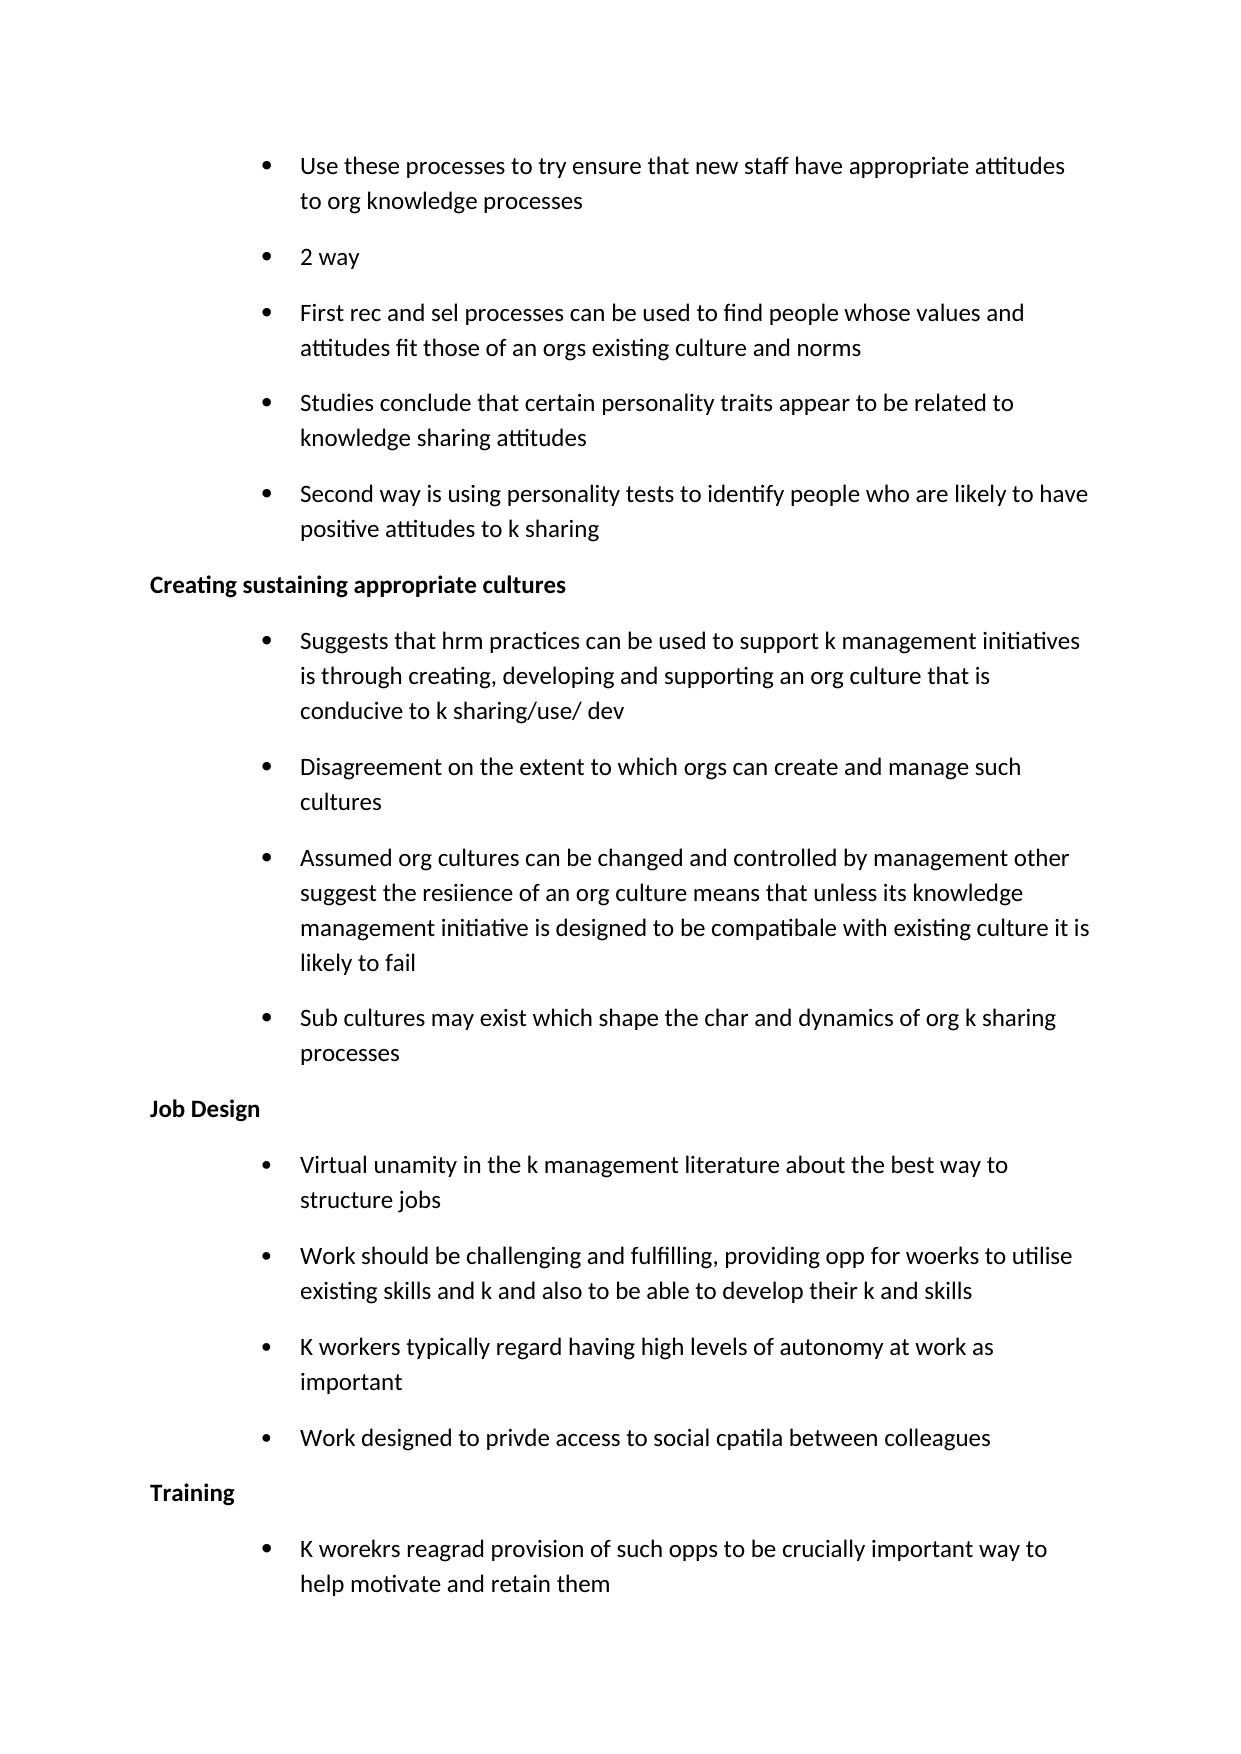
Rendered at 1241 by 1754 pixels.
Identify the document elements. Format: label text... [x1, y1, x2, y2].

list Suggests that hrm practices can be used to support k management initiatives is through creating, developing and supporting an org culture that is conducive to k sharing/use/ dev [262, 625, 1090, 726]
list Use these processes to try ensure that new staff have appropriate attitudes to org knowledge processes [262, 150, 1090, 216]
list K workers typically regard having high levels of autonomy at work as important [262, 1331, 1090, 1396]
list First rec and sel processes can be used to find people whose values and attitudes fit those of an orgs existing culture and norms [262, 297, 1090, 362]
list Sub cultures may exist which shape the char and dynamics of org k sharing processes [262, 1002, 1090, 1068]
list Work designed to privde access to social cpatila between colleagues [262, 1422, 1090, 1452]
text Job Design [150, 1093, 1090, 1124]
list Studies conclude that certain personality traits appear to be related to knowledge sharing attitudes [262, 387, 1090, 453]
text Creating sustaining appropriate cultures [150, 569, 1090, 600]
text Training [150, 1477, 1090, 1508]
list Second way is using personality tests to identify people who are likely to have positive attitudes to k sharing [262, 478, 1090, 544]
list Virtual unamity in the k management literature about the best way to structure jobs [262, 1149, 1090, 1215]
list Assumed org cultures can be changed and controlled by management other suggest the resiience of an org culture means that unless its knowledge management initiative is designed to be compatibale with existing culture it is likely to fail [262, 842, 1090, 977]
list 2 way [262, 241, 1090, 271]
list Work should be challenging and fulfilling, providing opp for woerks to utilise existing skills and k and also to be able to develop their k and skills [262, 1240, 1090, 1306]
list Disagreement on the extent to which orgs can create and manage such cultures [262, 751, 1090, 816]
list K worekrs reagrad provision of such opps to be crucially important way to help motivate and retain them [262, 1533, 1090, 1599]
